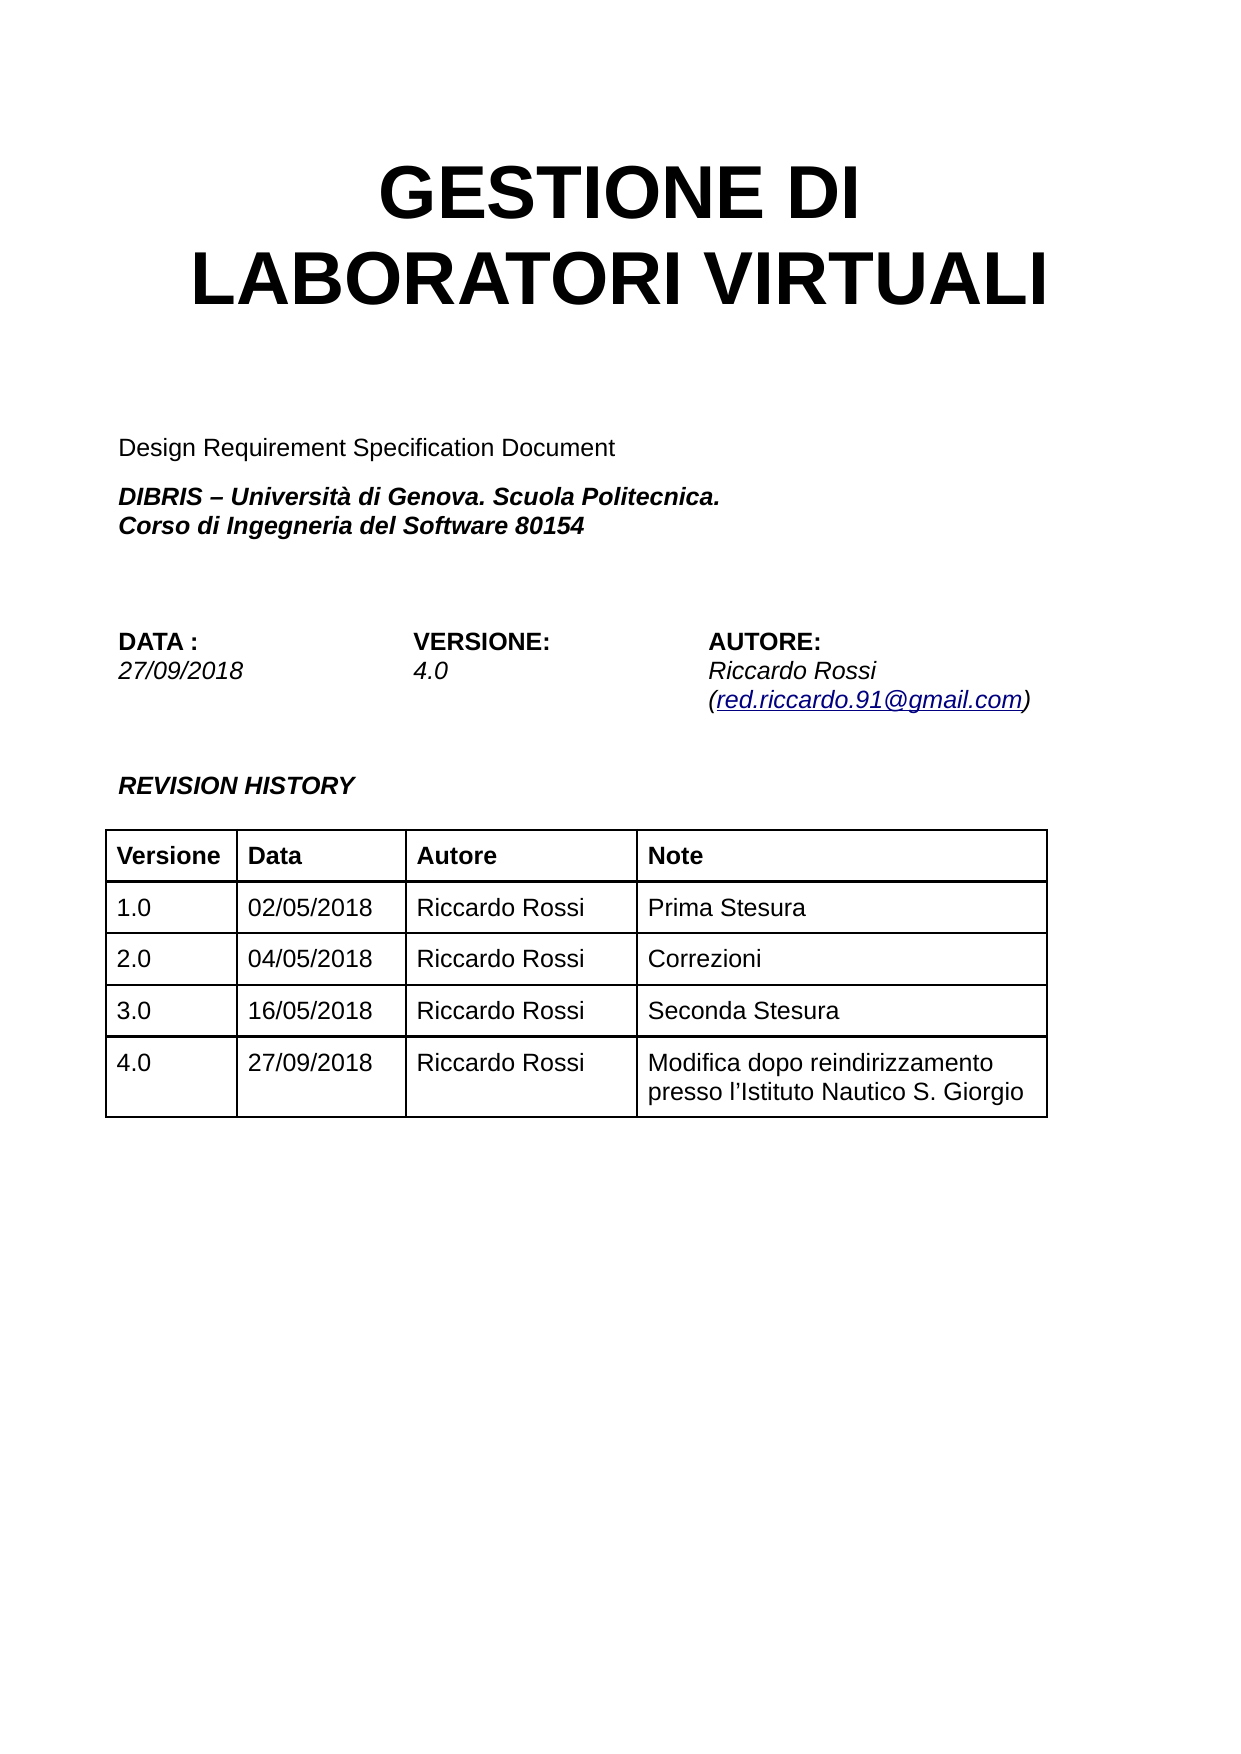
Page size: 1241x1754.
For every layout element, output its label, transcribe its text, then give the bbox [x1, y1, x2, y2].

table_cell 16/05/2018 [238, 986, 405, 1035]
table_header Data [238, 831, 405, 880]
table_cell 02/05/2018 [238, 883, 405, 932]
text DATA : VERSIONE: AUTORE: [118, 627, 1122, 656]
table_cell 27/09/2018 [238, 1038, 405, 1116]
table_cell 3.0 [107, 986, 236, 1035]
table_cell Riccardo Rossi [407, 986, 636, 1035]
table_cell Seconda Stesura [638, 986, 1046, 1035]
table_cell 1.0 [107, 883, 236, 932]
text 27/09/2018 4.0 Riccardo Rossi [118, 656, 1122, 685]
text DIBRIS – Università di Genova. Scuola Politecnica. [118, 482, 1122, 511]
text Corso di Ingegneria del Software 80154 [118, 511, 1122, 540]
table_header Note [638, 831, 1046, 880]
text REVISION HISTORY [118, 771, 1122, 800]
table_cell 2.0 [107, 934, 236, 984]
table_cell Correzioni [638, 934, 1046, 984]
table_cell 04/05/2018 [238, 934, 405, 984]
table_header Autore [407, 831, 636, 880]
table_cell Modifica dopo reindirizzamento presso l’Istituto Nautico S. Giorgio [638, 1038, 1046, 1116]
table_cell Prima Stesura [638, 883, 1046, 932]
text (red.riccardo.91@gmail.com) [118, 685, 1122, 714]
table_cell Riccardo Rossi [407, 1038, 636, 1116]
table_header Versione [107, 831, 236, 880]
text GESTIONE DI [118, 148, 1122, 234]
text LABORATORI VIRTUALI [118, 234, 1122, 320]
table_cell 4.0 [107, 1038, 236, 1116]
table_cell Riccardo Rossi [407, 883, 636, 932]
text Design Requirement Specification Document [118, 433, 1122, 461]
table_cell Riccardo Rossi [407, 934, 636, 984]
